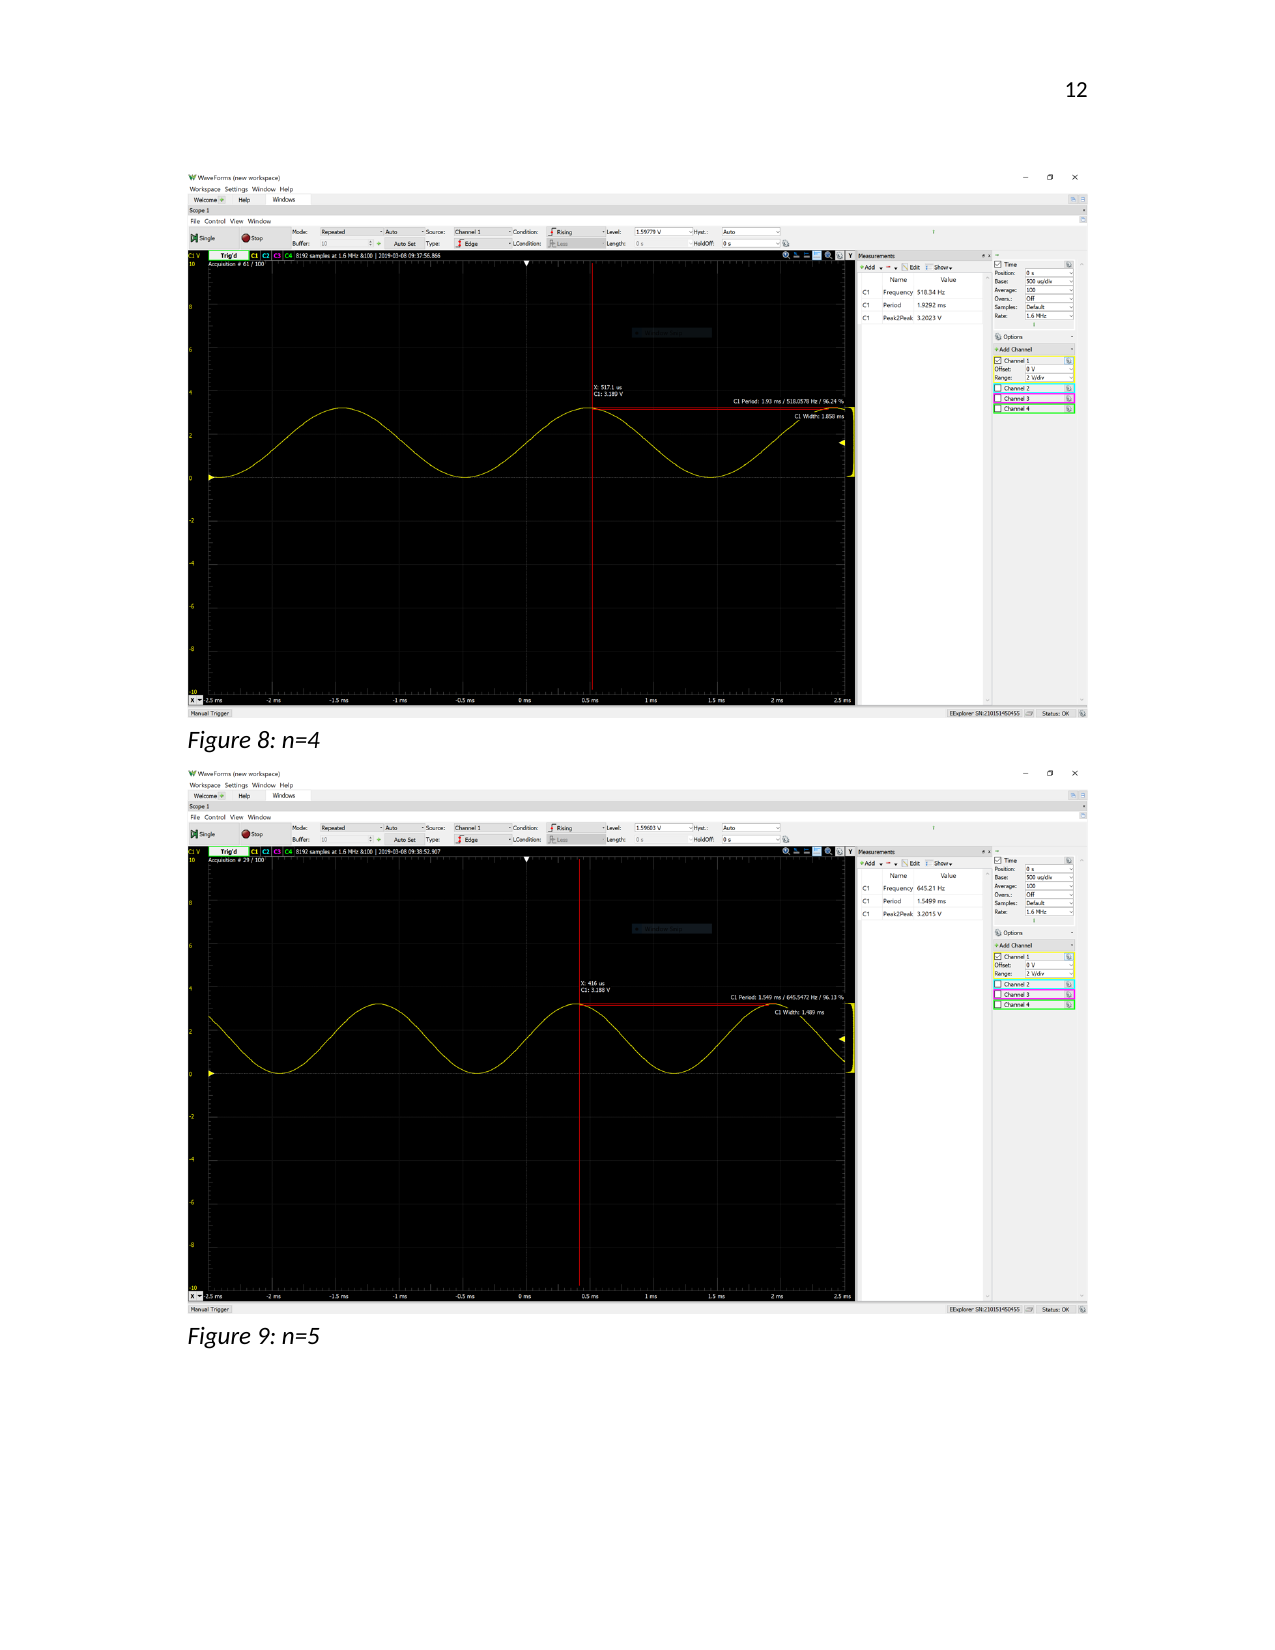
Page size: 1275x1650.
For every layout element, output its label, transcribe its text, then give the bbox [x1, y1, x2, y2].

picture [187, 171, 1088, 718]
picture [187, 767, 1088, 1314]
text Figure 8: n=4 [187, 718, 1087, 755]
text Figure 9: n=5 [187, 1314, 1087, 1351]
